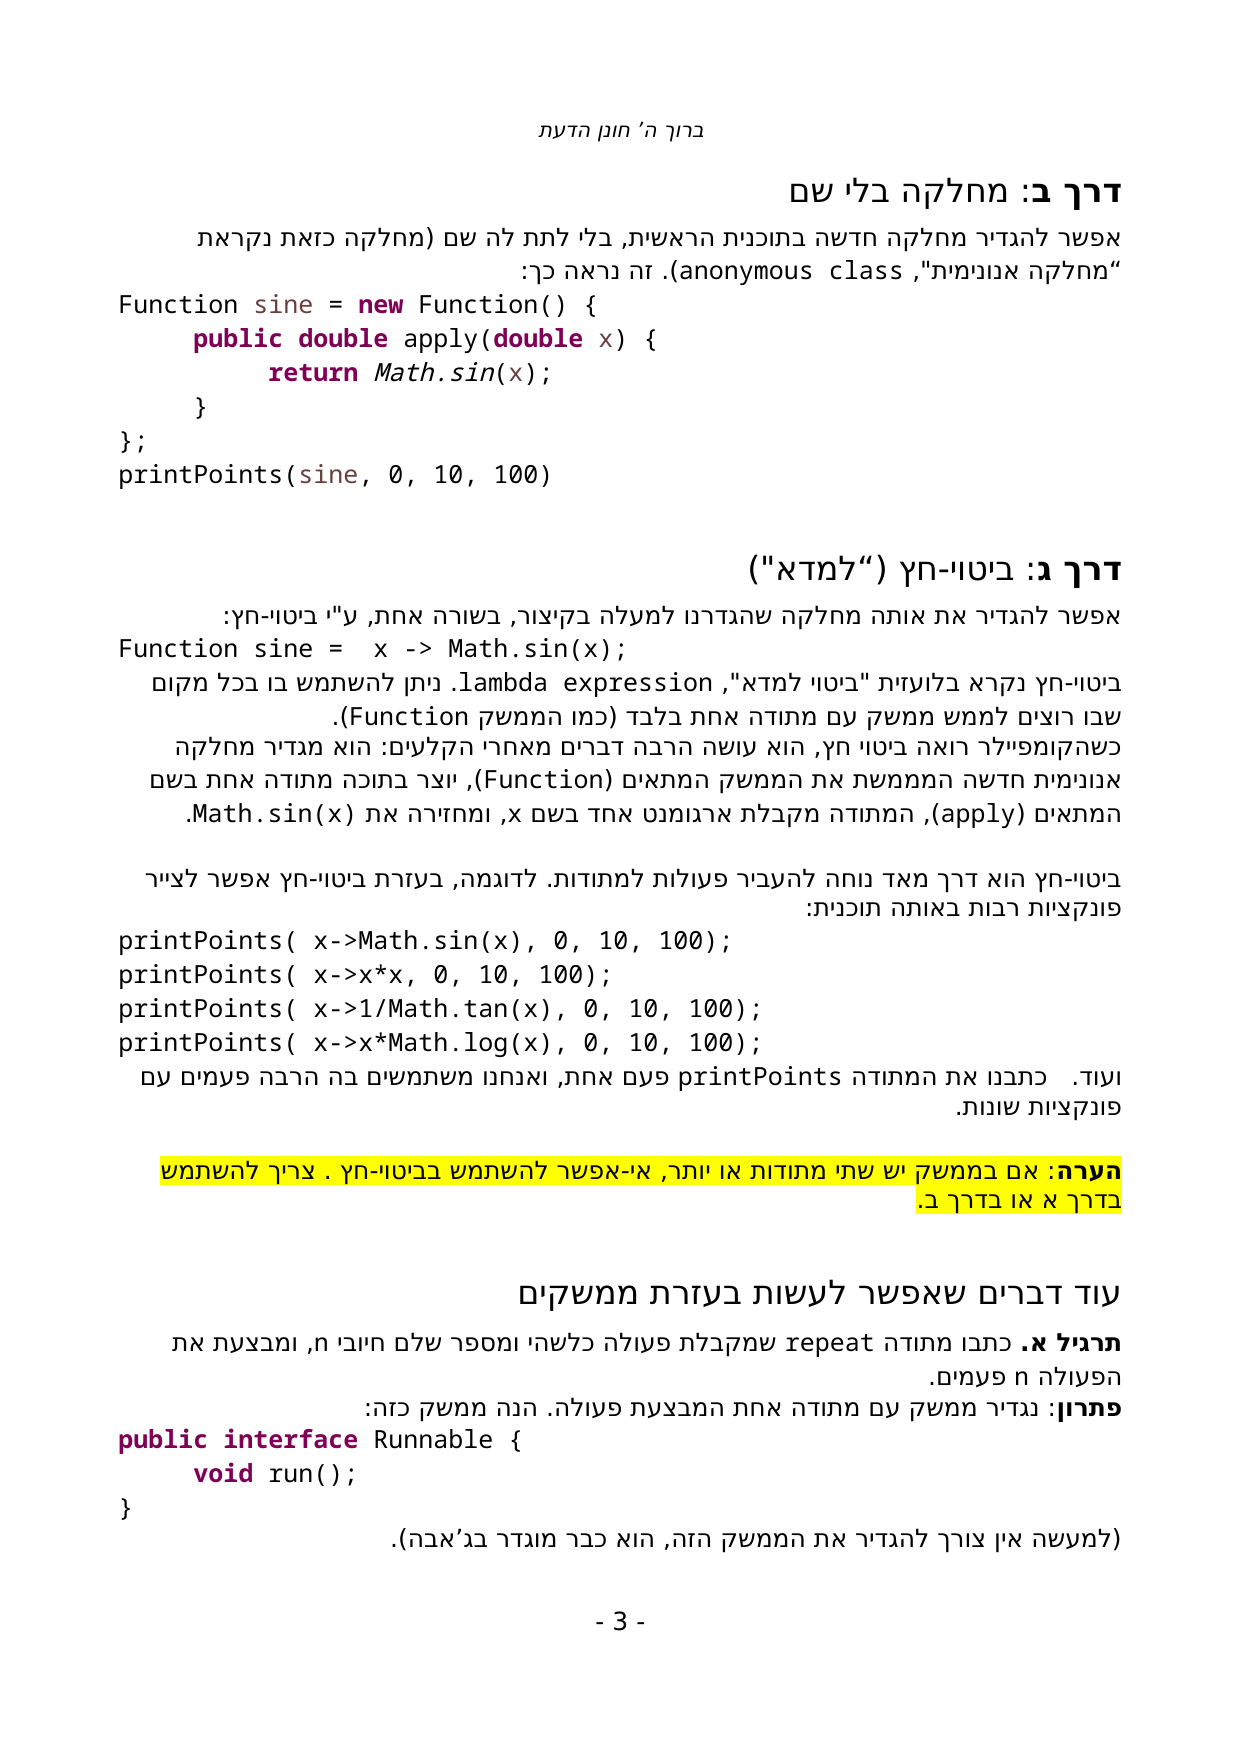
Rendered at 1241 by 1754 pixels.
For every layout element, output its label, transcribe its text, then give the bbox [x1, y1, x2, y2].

text ביטוי-חץ נקרא בלועזית "ביטוי למדא", lambda expression. ניתן להשתמש בו בכל מקום שבו רוצים לממש ממשק עם מתודה אחת בלבד (כמו הממשק Function). [118, 664, 1122, 733]
text (למעשה אין צורך להגדיר את הממשק הזה, הוא כבר מוגדר בג’אבה). [118, 1524, 1122, 1553]
text printPoints(sine, 0, 10, 100) [118, 457, 1122, 491]
text return Math.sin(x); [118, 354, 1122, 389]
text printPoints( x->x*Math.log(x), 0, 10, 100); [118, 1024, 1122, 1058]
subtitle עוד דברים שאפשר לעשות בעזרת ממשקים [118, 1273, 1122, 1312]
text public interface Runnable { [118, 1422, 1122, 1456]
text Function sine = x -> Math.sin(x); [118, 630, 1122, 664]
text } [118, 389, 1122, 423]
text } [118, 1490, 1122, 1524]
text }; [118, 423, 1122, 457]
text printPoints( x->x*x, 0, 10, 100); [118, 956, 1122, 990]
text כשהקומפיילר רואה ביטוי חץ, הוא עושה הרבה דברים מאחרי הקלעים: הוא מגדיר מחלקה אנונימית חדשה המממשת את הממשק המתאים (Function), יוצר בתוכה מתודה אחת בשם המתאים (apply), המתודה מקבלת ארגומנט אחד בשם x, ומחזירה את Math.sin(x). [118, 733, 1122, 830]
text Function sine = new Function() { [118, 286, 1122, 321]
text אפשר להגדיר את אותה מחלקה שהגדרנו למעלה בקיצור, בשורה אחת, ע"י ביטוי-חץ: [118, 601, 1122, 630]
text printPoints( x->Math.sin(x), 0, 10, 100); [118, 922, 1122, 956]
text void run(); [118, 1456, 1122, 1490]
text ביטוי-חץ הוא דרך מאד נוחה להעביר פעולות למתודות. לדוגמה, בעזרת ביטוי-חץ אפשר לצייר פונקציות רבות באותה תוכנית: [118, 864, 1122, 922]
text אפשר להגדיר מחלקה חדשה בתוכנית הראשית, בלי לתת לה שם (מחלקה כזאת נקראת “מחלקה אנונימית", anonymous class). זה נראה כך: [118, 223, 1122, 286]
subtitle דרך ב: מחלקה בלי שם [118, 172, 1122, 211]
text public double apply(double x) { [118, 321, 1122, 354]
text הערה: אם בממשק יש שתי מתודות או יותר, אי-אפשר להשתמש בביטוי-חץ . צריך להשתמש בדרך א או בדרך ב. [118, 1156, 1122, 1214]
text תרגיל א. כתבו מתודה repeat שמקבלת פעולה כלשהי ומספר שלם חיובי n, ומבצעת את הפעולה n פעמים. [118, 1324, 1122, 1393]
text printPoints( x->1/Math.tan(x), 0, 10, 100); [118, 990, 1122, 1024]
subtitle דרך ג: ביטוי-חץ (“למדא") [118, 550, 1122, 589]
text ועוד. כתבנו את המתודה printPoints פעם אחת, ואנחנו משתמשים בה הרבה פעמים עם פונקציות שונות. [118, 1058, 1122, 1122]
text פתרון: נגדיר ממשק עם מתודה אחת המבצעת פעולה. הנה ממשק כזה: [118, 1393, 1122, 1422]
